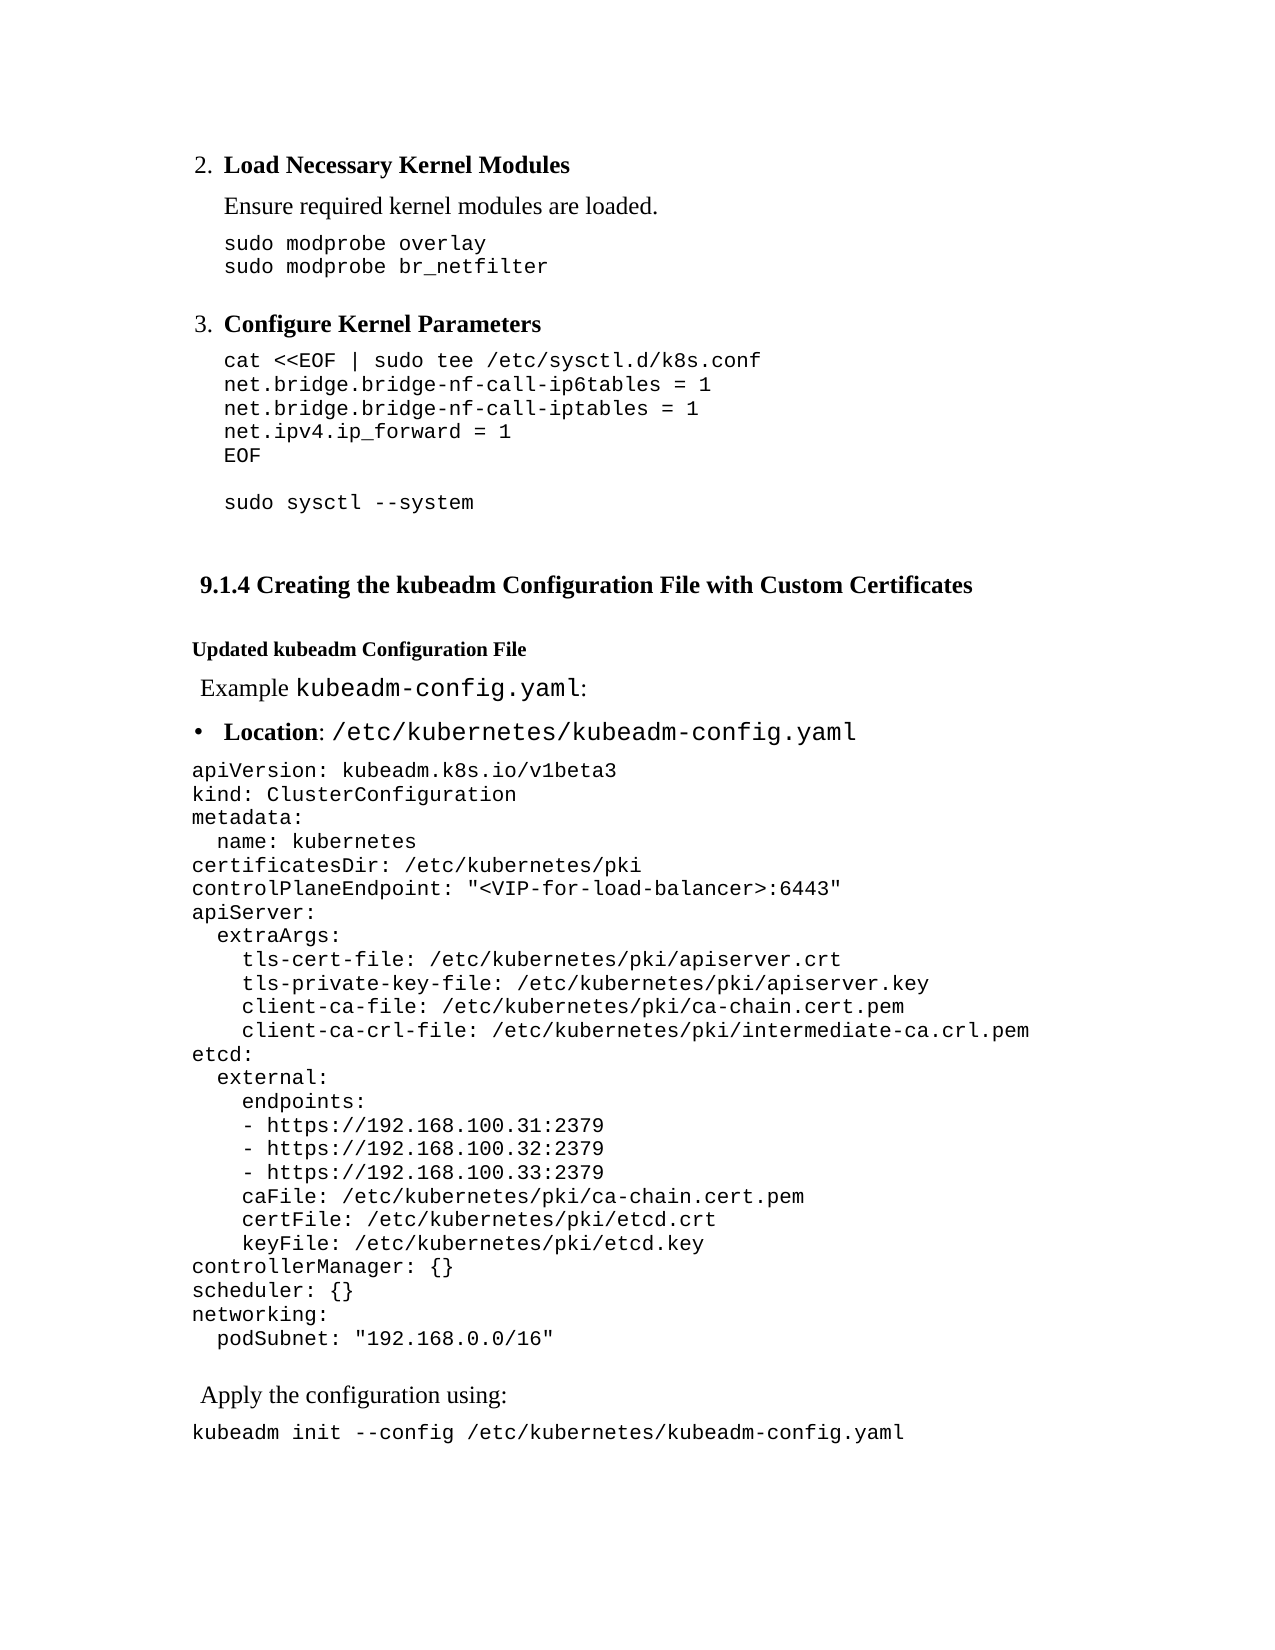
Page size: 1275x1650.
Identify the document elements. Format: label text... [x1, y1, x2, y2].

text - https://192.168.100.32:2379 [150, 1138, 1125, 1162]
text etcd: [150, 1044, 1125, 1067]
list Location: /etc/kubernetes/kubeadm-config.yaml [194, 717, 1125, 747]
list net.bridge.bridge-nf-call-ip6tables = 1 [194, 374, 1125, 398]
text apiServer: [150, 902, 1125, 926]
text controllerManager: {} [150, 1257, 1125, 1280]
list EOF [194, 445, 1125, 469]
text name: kubernetes [150, 831, 1125, 854]
list net.bridge.bridge-nf-call-iptables = 1 [194, 398, 1125, 421]
text podSubnet: "192.168.0.0/16" [150, 1327, 1125, 1351]
text networking: [150, 1304, 1125, 1327]
text Apply the configuration using: [150, 1381, 1125, 1409]
text client-ca-crl-file: /etc/kubernetes/pki/intermediate-ca.crl.pem [150, 1020, 1125, 1044]
text apiVersion: kubeadm.k8s.io/v1beta3 [150, 760, 1125, 784]
text extraArgs: [150, 926, 1125, 949]
text kubeadm init --config /etc/kubernetes/kubeadm-config.yaml [150, 1422, 1125, 1446]
text - https://192.168.100.31:2379 [150, 1115, 1125, 1138]
text Example kubeadm-config.yaml: [150, 673, 1125, 704]
text keyFile: /etc/kubernetes/pki/etcd.key [150, 1233, 1125, 1257]
text kind: ClusterConfiguration [150, 784, 1125, 807]
list Load Necessary Kernel Modules [194, 150, 1125, 179]
list sudo sysctl --system [194, 492, 1125, 516]
text metadata: [150, 807, 1125, 831]
list Configure Kernel Parameters [194, 309, 1125, 338]
list sudo modprobe overlay [194, 232, 1125, 256]
text controlPlaneEndpoint: "<VIP-for-load-balancer>:6443" [150, 878, 1125, 902]
list net.ipv4.ip_forward = 1 [194, 421, 1125, 445]
list cat <<EOF | sudo tee /etc/sysctl.d/k8s.conf [194, 351, 1125, 374]
text tls-cert-file: /etc/kubernetes/pki/apiserver.crt [150, 949, 1125, 973]
subtitle 9.1.4 Creating the kubeadm Configuration File with Custom Certificates [150, 571, 1125, 599]
text certFile: /etc/kubernetes/pki/etcd.crt [150, 1209, 1125, 1233]
text - https://192.168.100.33:2379 [150, 1162, 1125, 1186]
subtitle Updated kubeadm Configuration File [150, 637, 1125, 661]
list Ensure required kernel modules are loaded. [194, 191, 1125, 220]
text scheduler: {} [150, 1280, 1125, 1304]
text caFile: /etc/kubernetes/pki/ca-chain.cert.pem [150, 1186, 1125, 1209]
text client-ca-file: /etc/kubernetes/pki/ca-chain.cert.pem [150, 996, 1125, 1020]
text endpoints: [150, 1091, 1125, 1115]
text certificatesDir: /etc/kubernetes/pki [150, 854, 1125, 878]
list sudo modprobe br_netfilter [194, 256, 1125, 280]
text tls-private-key-file: /etc/kubernetes/pki/apiserver.key [150, 973, 1125, 996]
text external: [150, 1067, 1125, 1091]
